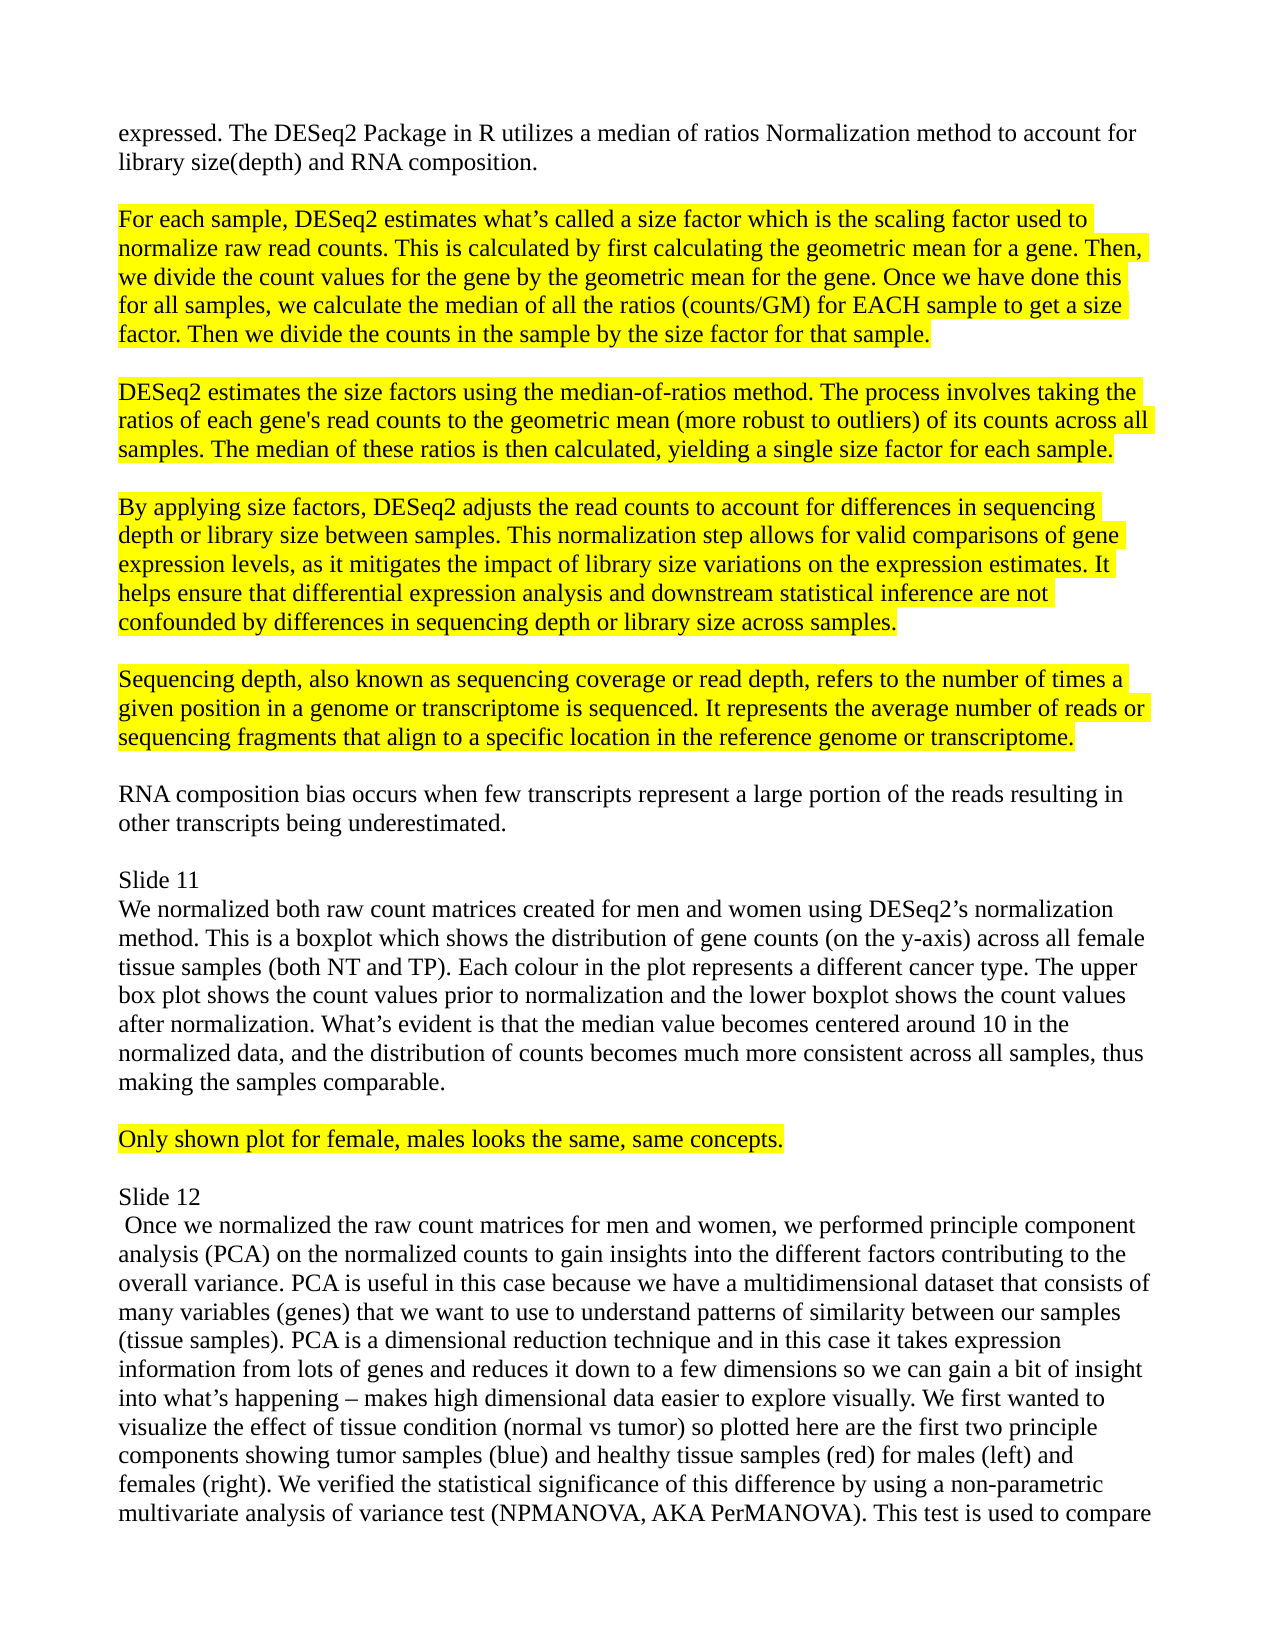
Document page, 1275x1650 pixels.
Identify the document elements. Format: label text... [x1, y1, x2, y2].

text Sequencing depth, also known as sequencing coverage or read depth, refers to the number of times a given position in a genome or transcriptome is sequenced. It represents the average number of reads or sequencing fragments that align to a specific location in the reference genome or transcriptome. [118, 664, 1157, 751]
text DESeq2 estimates the size factors using the median-of-ratios method. The process involves taking the ratios of each gene's read counts to the geometric mean (more robust to outliers) of its counts across all samples. The median of these ratios is then calculated, yielding a single size factor for each sample. [118, 377, 1157, 463]
text Slide 12 [118, 1182, 1157, 1211]
text Once we normalized the raw count matrices for men and women, we performed principle component analysis (PCA) on the normalized counts to gain insights into the different factors contributing to the overall variance. PCA is useful in this case because we have a multidimensional dataset that consists of many variables (genes) that we want to use to understand patterns of similarity between our samples (tissue samples). PCA is a dimensional reduction technique and in this case it takes expression information from lots of genes and reduces it down to a few dimensions so we can gain a bit of insight into what’s happening – makes high dimensional data easier to explore visually. We first wanted to visualize the effect of tissue condition (normal vs tumor) so plotted here are the first two principle components showing tumor samples (blue) and healthy tissue samples (red) for males (left) and females (right). We verified the statistical significance of this difference by using a non-parametric multivariate analysis of variance test (NPMANOVA, AKA PerMANOVA). This test is used to compare [118, 1211, 1157, 1527]
text RNA composition bias occurs when few transcripts represent a large portion of the reads resulting in other transcripts being underestimated. [118, 779, 1157, 837]
text By applying size factors, DESeq2 adjusts the read counts to account for differences in sequencing depth or library size between samples. This normalization step allows for valid comparisons of gene expression levels, as it mitigates the impact of library size variations on the expression estimates. It helps ensure that differential expression analysis and downstream statistical inference are not confounded by differences in sequencing depth or library size across samples. [118, 492, 1157, 636]
text Only shown plot for female, males looks the same, same concepts. [118, 1124, 1157, 1153]
text expressed. The DESeq2 Package in R utilizes a median of ratios Normalization method to account for library size(depth) and RNA composition. [118, 118, 1157, 176]
text Slide 11 [118, 866, 1157, 894]
text We normalized both raw count matrices created for men and women using DESeq2’s normalization method. This is a boxplot which shows the distribution of gene counts (on the y-axis) across all female tissue samples (both NT and TP). Each colour in the plot represents a different cancer type. The upper box plot shows the count values prior to normalization and the lower boxplot shows the count values after normalization. What’s evident is that the median value becomes centered around 10 in the normalized data, and the distribution of counts becomes much more consistent across all samples, thus making the samples comparable. [118, 894, 1157, 1096]
text For each sample, DESeq2 estimates what’s called a size factor which is the scaling factor used to normalize raw read counts. This is calculated by first calculating the geometric mean for a gene. Then, we divide the count values for the gene by the geometric mean for the gene. Once we have done this for all samples, we calculate the median of all the ratios (counts/GM) for EACH sample to get a size factor. Then we divide the counts in the sample by the size factor for that sample. [118, 204, 1157, 348]
